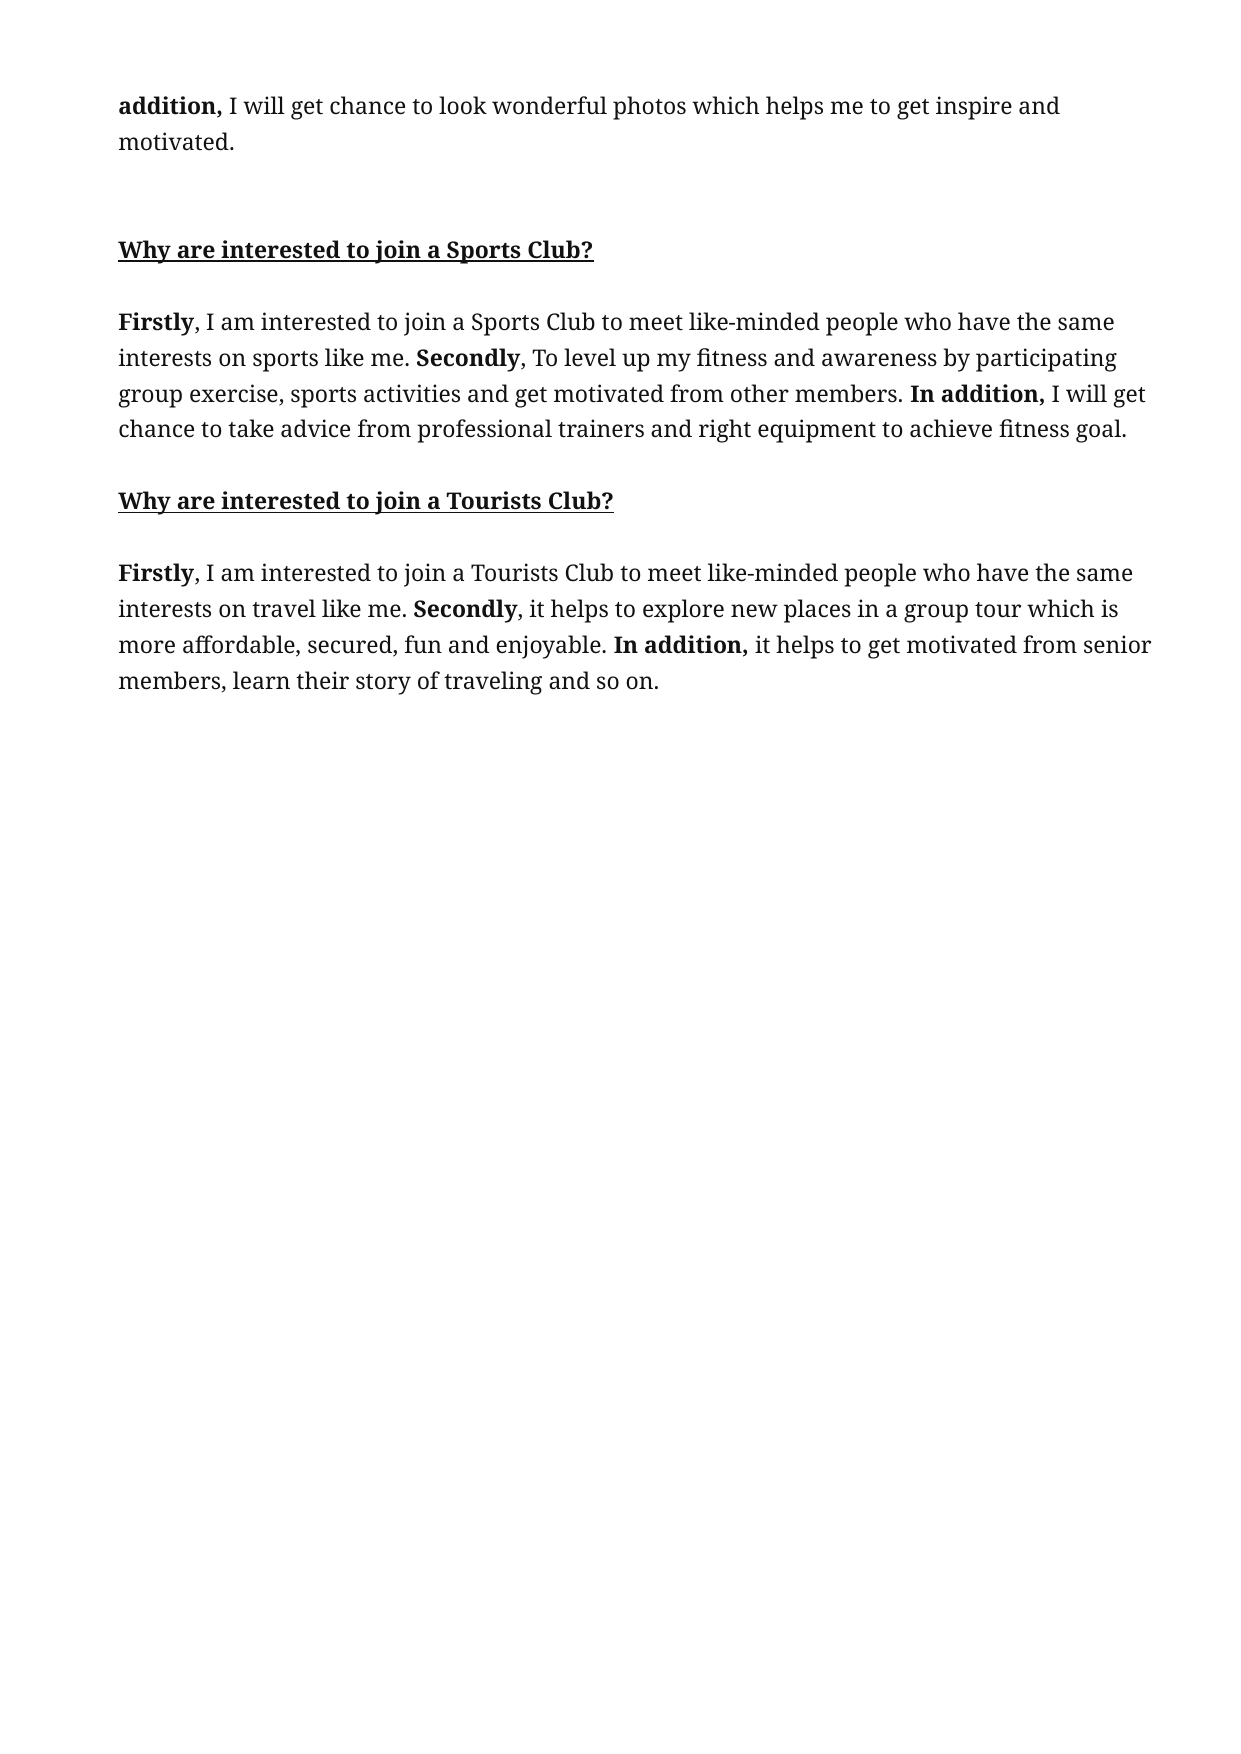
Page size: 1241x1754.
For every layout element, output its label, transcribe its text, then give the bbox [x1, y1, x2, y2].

text Why are interested to join a Tourists Club? [118, 485, 1181, 517]
text Firstly, I am interested to join a Tourists Club to meet like-minded people who have the same interests on travel like me. Secondly, it helps to explore new places in a group tour which is more affordable, secured, fun and enjoyable. In addition, it helps to get motivated from senior members, learn their story of traveling and so on. [118, 557, 1181, 696]
text addition, I will get chance to look wonderful photos which helps me to get inspire and motivated. [118, 90, 1181, 157]
text Firstly, I am interested to join a Sports Club to meet like-minded people who have the same interests on sports like me. Secondly, To level up my fitness and awareness by participating group exercise, sports activities and get motivated from other members. In addition, I will get chance to take advice from professional trainers and right equipment to achieve fitness goal. [118, 306, 1181, 445]
text Why are interested to join a Sports Club? [118, 234, 1181, 265]
